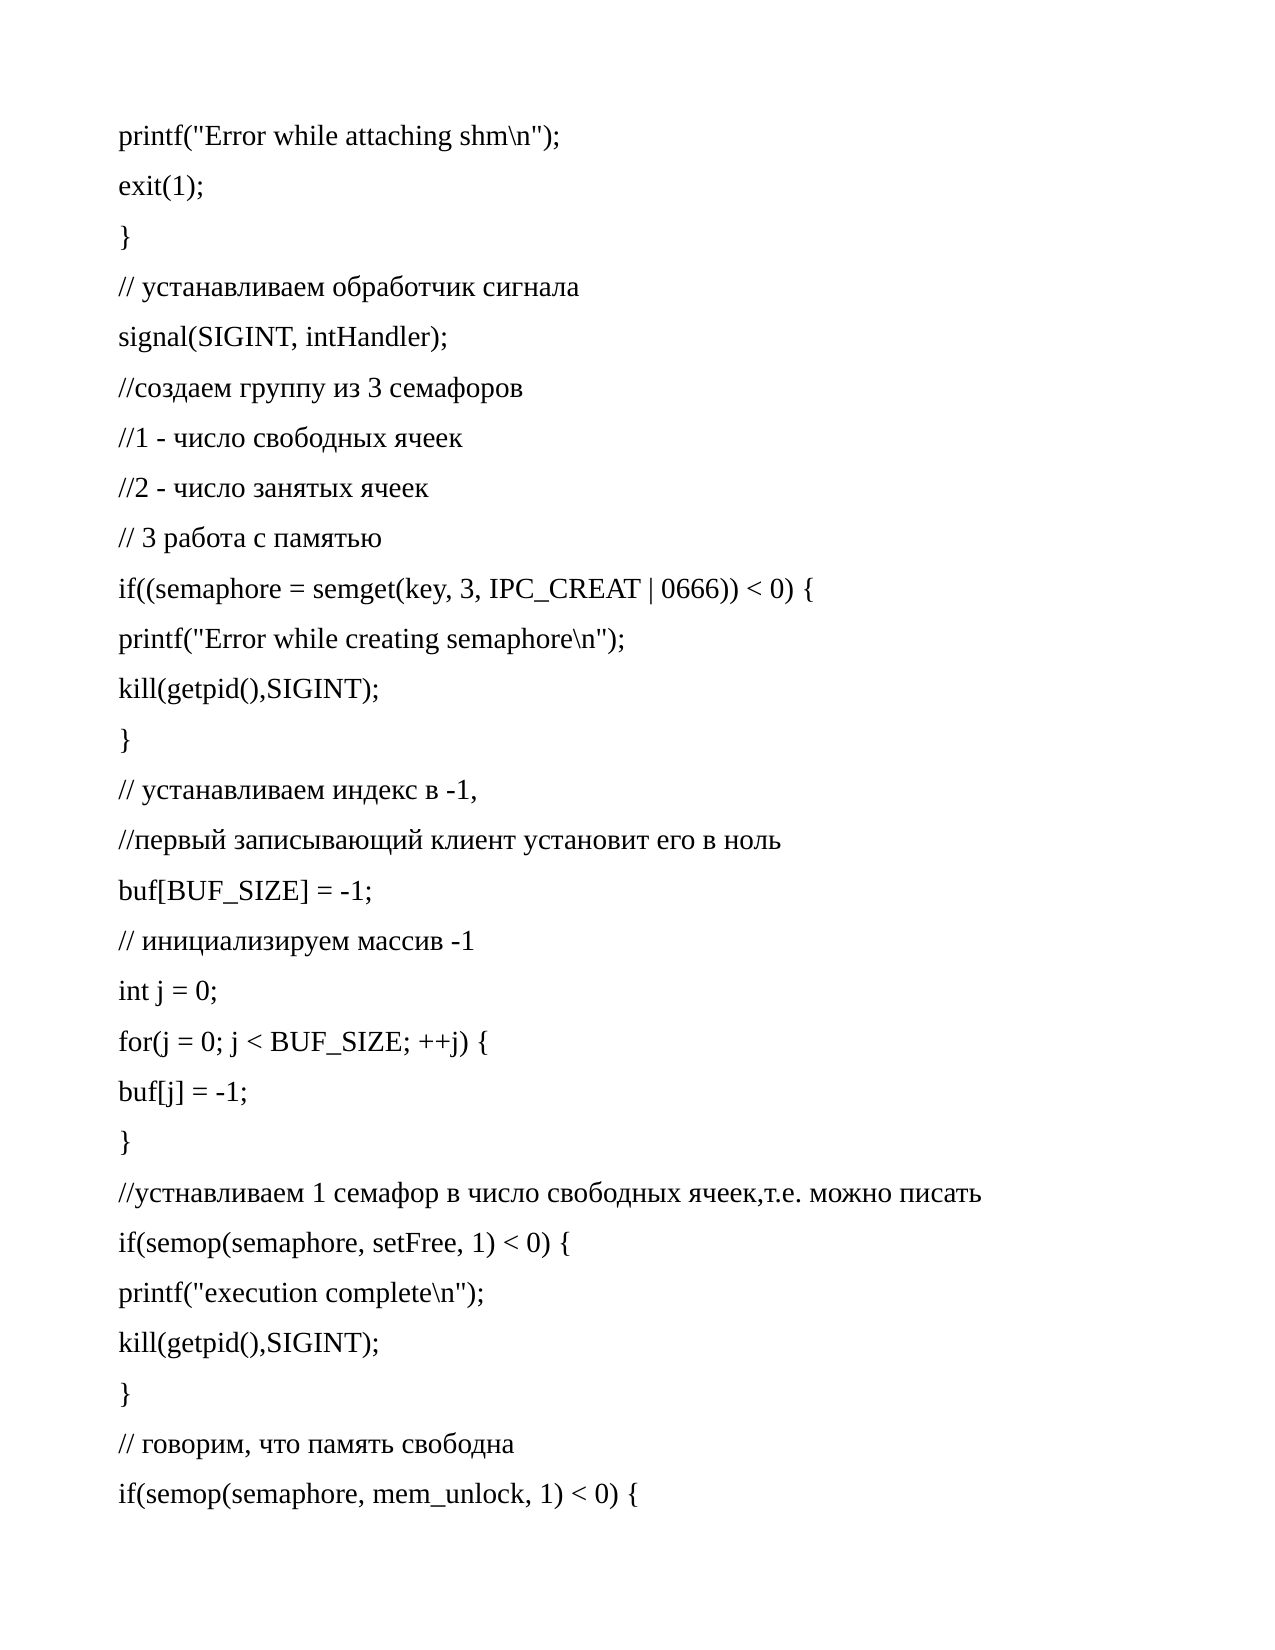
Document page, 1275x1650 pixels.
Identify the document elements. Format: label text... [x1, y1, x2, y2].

text kill(getpid(),SIGINT); [118, 672, 1157, 705]
text //создаем группу из 3 семафоров [118, 370, 1157, 403]
text printf("Error while attaching shm\n"); [118, 118, 1157, 152]
text if(semop(semaphore, setFree, 1) < 0) { [118, 1225, 1157, 1258]
text signal(SIGINT, intHandler); [118, 319, 1157, 353]
text exit(1); [118, 168, 1157, 202]
text printf("execution complete\n"); [118, 1275, 1157, 1309]
text int j = 0; [118, 973, 1157, 1007]
text //устнавливаем 1 семафор в число свободных ячеек,т.е. можно писать [118, 1175, 1157, 1208]
text // устанавливаем обработчик сигнала [118, 269, 1157, 303]
text buf[j] = -1; [118, 1074, 1157, 1108]
text } [118, 219, 1157, 252]
text for(j = 0; j < BUF_SIZE; ++j) { [118, 1024, 1157, 1057]
text // устанавливаем индекс в -1, [118, 772, 1157, 806]
text if((semaphore = semget(key, 3, IPC_CREAT | 0666)) < 0) { [118, 571, 1157, 604]
text // говорим, что память свободна [118, 1426, 1157, 1460]
text printf("Error while creating semaphore\n"); [118, 621, 1157, 655]
text buf[BUF_SIZE] = -1; [118, 873, 1157, 906]
text if(semop(semaphore, mem_unlock, 1) < 0) { [118, 1477, 1157, 1510]
text //2 - число занятых ячеек [118, 470, 1157, 504]
text } [118, 1124, 1157, 1158]
text } [118, 722, 1157, 755]
text // 3 работа с памятью [118, 521, 1157, 554]
text //1 - число свободных ячеек [118, 420, 1157, 453]
text // инициализируем массив -1 [118, 923, 1157, 957]
text } [118, 1376, 1157, 1409]
text kill(getpid(),SIGINT); [118, 1326, 1157, 1359]
text //первый записывающий клиент установит его в ноль [118, 822, 1157, 856]
